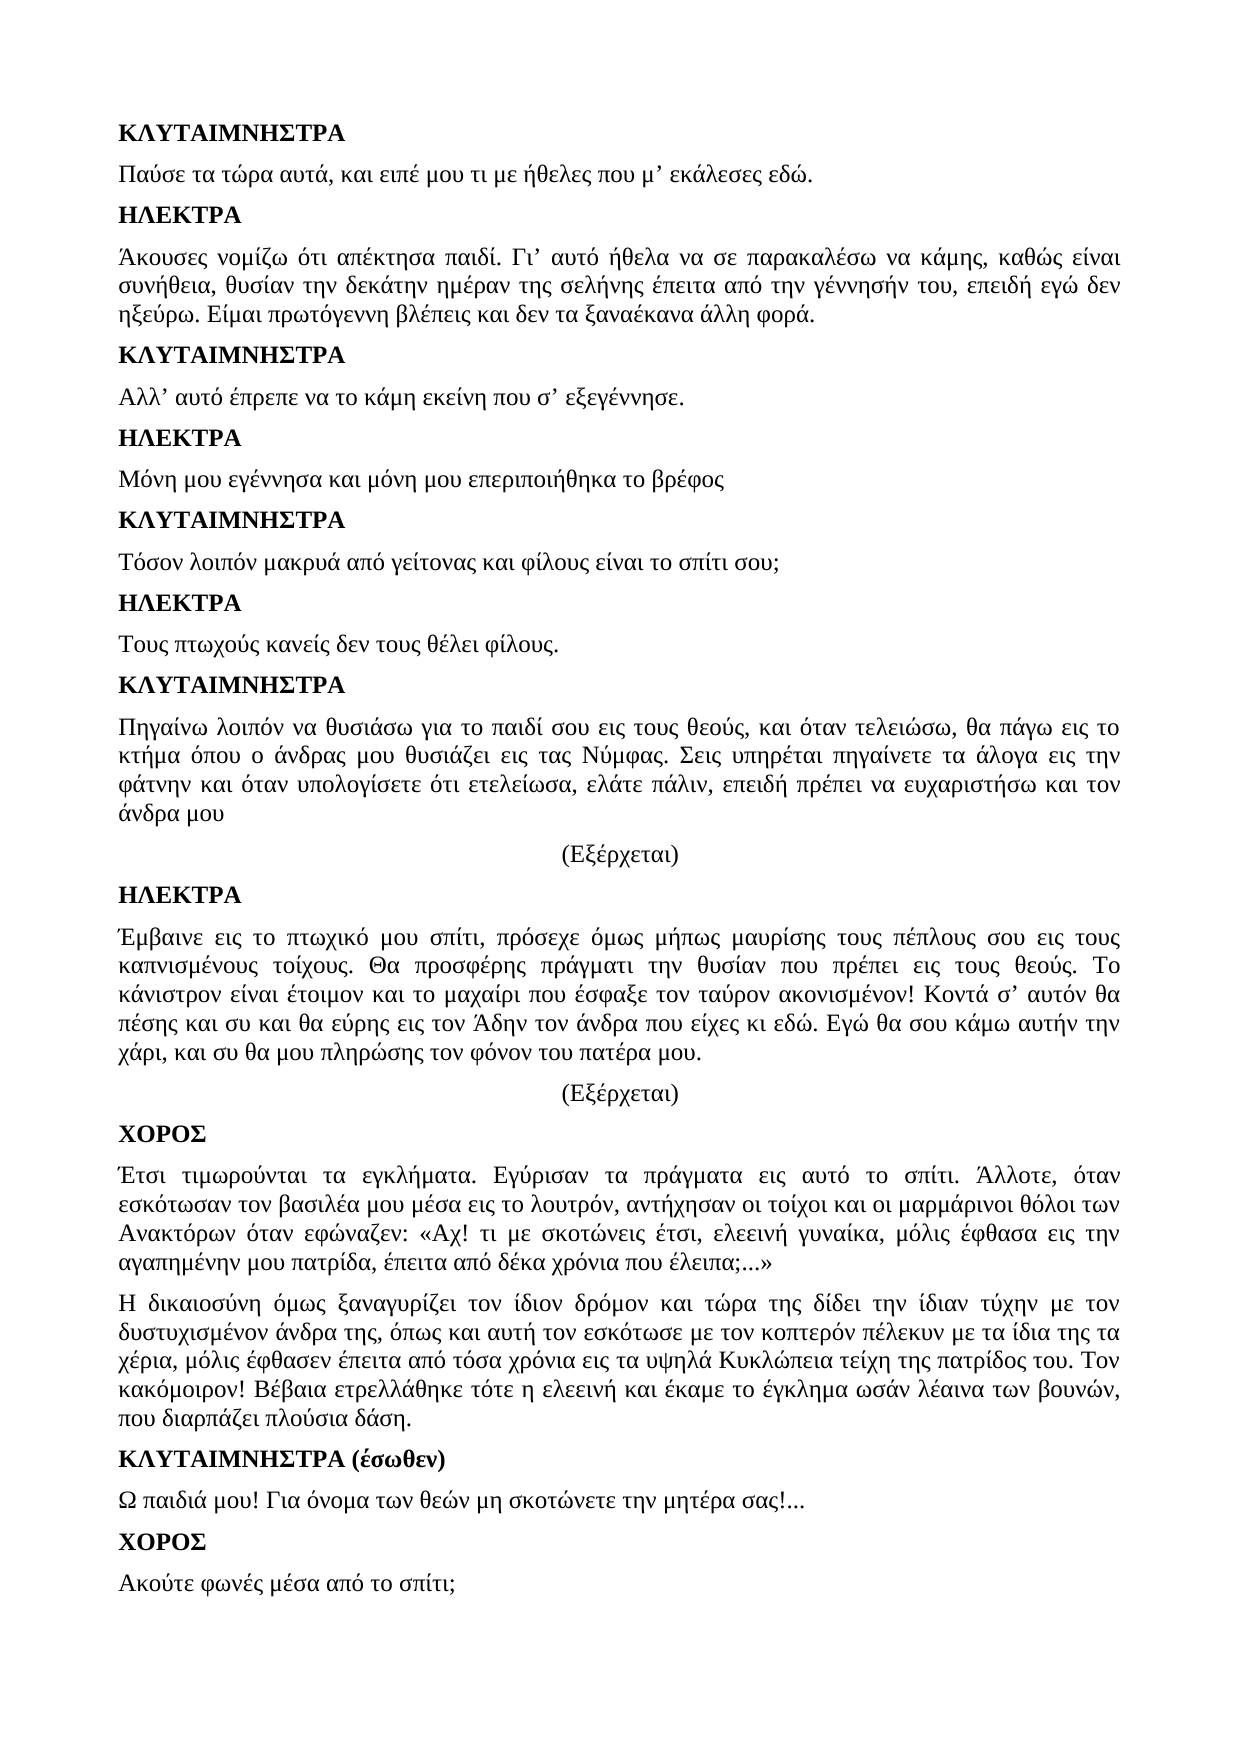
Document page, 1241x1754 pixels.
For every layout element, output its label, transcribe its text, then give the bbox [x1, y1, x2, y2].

text ΧΟΡΟΣ [118, 1119, 1122, 1148]
text ΗΛΕΚΤΡΑ [118, 423, 1122, 452]
text ΧΟΡΟΣ [118, 1527, 1122, 1556]
text ΗΛΕΚΤΡΑ [118, 201, 1122, 229]
text Πηγαίνω λοιπόν να θυσιάσω για το παιδί σου εις τους θεούς, και όταν τελειώσω, θα πάγω εις το κτήμα όπου ο άνδρας μου θυσιάζει εις τας Νύμφας. Σεις υπηρέται πηγαίνετε τα άλογα εις την φάτνην και όταν υπολογίσετε ότι ετελείωσα, ελάτε πάλιν, επειδή πρέπει να ευχαριστήσω και τον άνδρα μου [118, 712, 1122, 827]
text Αλλ’ αυτό έπρεπε να το κάμη εκείνη που σ’ εξεγέννησε. [118, 382, 1122, 411]
text Ακούτε φωνές μέσα από το σπίτι; [118, 1568, 1122, 1597]
text ΚΛΥΤΑΙΜΝΗΣΤΡΑ [118, 506, 1122, 534]
text ΚΛΥΤΑΙΜΝΗΣΤΡΑ (έσωθεν) [118, 1444, 1122, 1473]
text ΚΛΥΤΑΙΜΝΗΣΤΡΑ [118, 671, 1122, 699]
text Μόνη μου εγέννησα και μόνη μου επεριποιήθηκα το βρέφος [118, 464, 1122, 493]
text Άκουσες νομίζω ότι απέκτησα παιδί. Γι’ αυτό ήθελα να σε παρακαλέσω να κάμης, καθώς είναι συνήθεια, θυσίαν την δεκάτην ημέραν της σελήνης έπειτα από την γέννησήν του, επειδή εγώ δεν ηξεύρω. Είμαι πρωτόγεννη βλέπεις και δεν τα ξαναέκανα άλλη φορά. [118, 242, 1122, 328]
text Ω παιδιά μου! Για όνομα των θεών μη σκοτώνετε την μητέρα σας!... [118, 1486, 1122, 1514]
text (Εξέρχεται) [118, 1078, 1122, 1107]
text Έτσι τιμωρούνται τα εγκλήματα. Εγύρισαν τα πράγματα εις αυτό το σπίτι. Άλλοτε, όταν εσκότωσαν τον βασιλέα μου μέσα εις το λουτρόν, αντήχησαν οι τοίχοι και οι μαρμάρινοι θόλοι των Ανακτόρων όταν εφώναζεν: «Αχ! τι με σκοτώνεις έτσι, ελεεινή γυναίκα, μόλις έφθασα εις την αγαπημένην μου πατρίδα, έπειτα από δέκα χρόνια που έλειπα;...» [118, 1161, 1122, 1276]
text Παύσε τα τώρα αυτά, και ειπέ μου τι με ήθελες που μ’ εκάλεσες εδώ. [118, 159, 1122, 188]
text ΚΛΥΤΑΙΜΝΗΣΤΡΑ [118, 341, 1122, 369]
text (Εξέρχεται) [118, 839, 1122, 868]
text ΚΛΥΤΑΙΜΝΗΣΤΡΑ [118, 118, 1122, 147]
text Έμβαινε εις το πτωχικό μου σπίτι, πρόσεχε όμως μήπως μαυρίσης τους πέπλους σου εις τους καπνισμένους τοίχους. Θα προσφέρης πράγματι την θυσίαν που πρέπει εις τους θεούς. Το κάνιστρον είναι έτοιμον και το μαχαίρι που έσφαξε τον ταύρον ακονισμένον! Κοντά σ’ αυτόν θα πέσης και συ και θα εύρης εις τον Άδην τον άνδρα που είχες κι εδώ. Εγώ θα σου κάμω αυτήν την χάρι, και συ θα μου πληρώσης τον φόνον του πατέρα μου. [118, 922, 1122, 1066]
text Η δικαιοσύνη όμως ξαναγυρίζει τον ίδιον δρόμον και τώρα της δίδει την ίδιαν τύχην με τον δυστυχισμένον άνδρα της, όπως και αυτή τον εσκότωσε με τον κοπτερόν πέλεκυν με τα ίδια της τα χέρια, μόλις έφθασεν έπειτα από τόσα χρόνια εις τα υψηλά Κυκλώπεια τείχη της πατρίδος του. Τον κακόμοιρον! Βέβαια ετρελλάθηκε τότε η ελεεινή και έκαμε το έγκλημα ωσάν λέαινα των βουνών, που διαρπάζει πλούσια δάση. [118, 1288, 1122, 1432]
text Τους πτωχούς κανείς δεν τους θέλει φίλους. [118, 629, 1122, 658]
text ΗΛΕΚΤΡΑ [118, 588, 1122, 617]
text Τόσον λοιπόν μακρυά από γείτονας και φίλους είναι το σπίτι σου; [118, 547, 1122, 576]
text ΗΛΕΚΤΡΑ [118, 881, 1122, 909]
